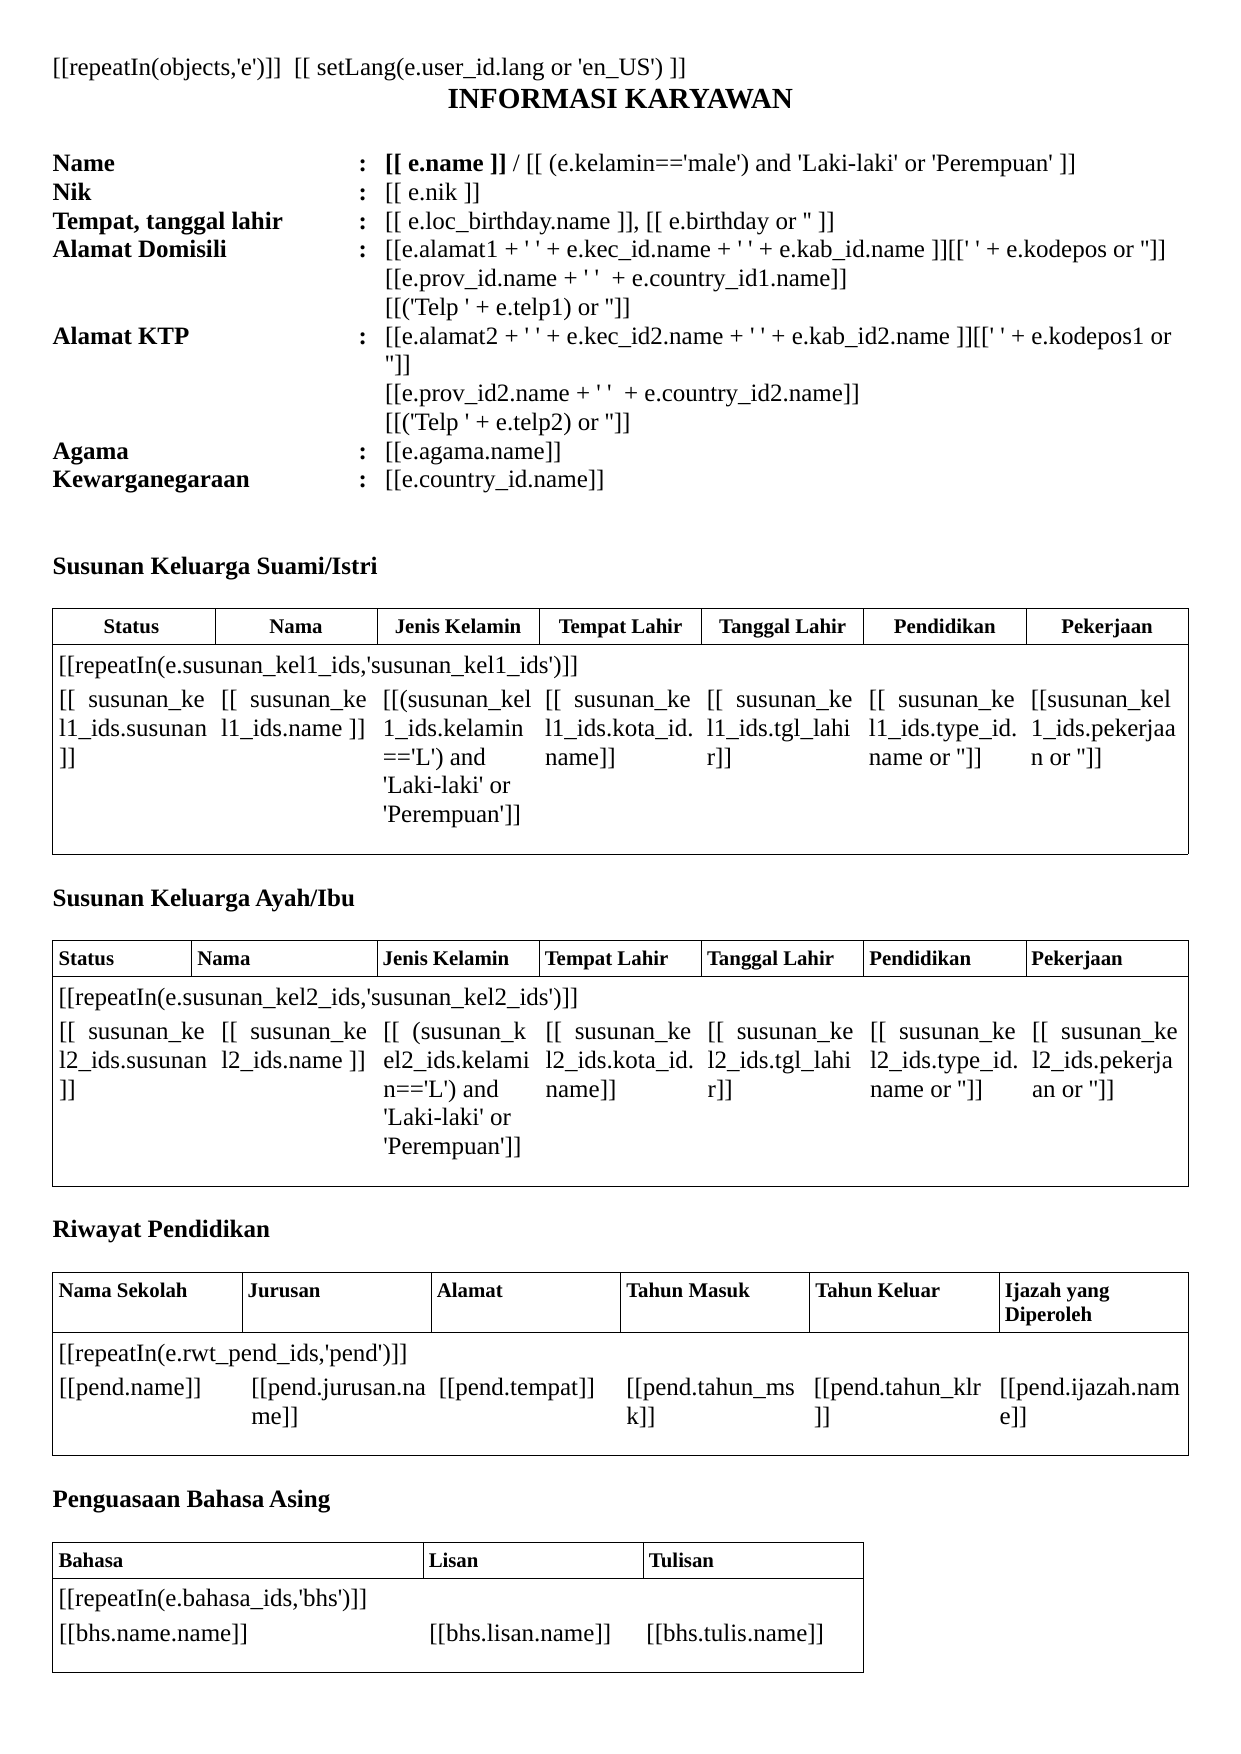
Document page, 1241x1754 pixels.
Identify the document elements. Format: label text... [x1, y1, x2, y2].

table_header Jurusan [243, 1273, 431, 1332]
table_cell Alamat KTP [53, 321, 340, 378]
table_header Nama [192, 941, 377, 976]
table_cell [53, 292, 340, 321]
text Susunan Keluarga Ayah/Ibu [52, 883, 1188, 911]
table_header Nama [216, 609, 377, 644]
table_header Jenis Kelamin [378, 941, 539, 976]
table_header Pekerjaan [1027, 941, 1188, 976]
table_header Lisan [424, 1543, 643, 1577]
table_header Pendidikan [864, 941, 1026, 976]
table_cell [340, 292, 385, 321]
table_cell [385, 493, 1188, 522]
table_cell [53, 493, 340, 522]
table_cell [[('Telp ' + e.telp1) or '']] [385, 292, 1188, 321]
table_header Status [53, 609, 215, 644]
table_header [[ susunan_kel2_ids.type_id.name or '']] [864, 1010, 1026, 1166]
table_header [[ (susunan_kel2_ids.kelamin=='L') and 'Laki-laki' or 'Perempuan']] [378, 1010, 539, 1166]
table_cell Alamat Domisili [53, 235, 340, 263]
table_cell [[e.alamat1 + ' ' + e.kec_id.name + ' ' + e.kab_id.name ]][[' ' + e.kodepos or '']] [385, 235, 1188, 263]
text INFORMASI KARYAWAN [52, 81, 1188, 115]
table_header [[bhs.tulis.name]] [641, 1612, 863, 1652]
table_header Tahun Masuk [621, 1273, 809, 1332]
table_cell [[e.agama.name]] [385, 436, 1188, 464]
table_cell : [340, 177, 385, 206]
table_header [[ susunan_kel1_ids.kota_id.name]] [539, 679, 701, 834]
table_header [[ susunan_kel2_ids.susunan ]] [53, 1010, 215, 1166]
table_cell [53, 1652, 863, 1672]
table_header Status [53, 941, 191, 976]
table_header [[pend.tempat]] [433, 1366, 620, 1435]
table_cell [340, 378, 385, 407]
table_header [[pend.tahun_msk]] [620, 1366, 808, 1435]
table_header [[pend.name]] [53, 1366, 245, 1435]
table_cell [340, 407, 385, 436]
table_header [[ susunan_kel2_ids.tgl_lahir]] [702, 1010, 864, 1166]
table_cell Kewarganegaraan [53, 465, 340, 493]
table_cell [53, 378, 340, 407]
table_header [[ susunan_kel2_ids.name ]] [215, 1010, 377, 1166]
table_header [[bhs.name.name]] [53, 1612, 423, 1652]
table_cell [[e.country_id.name]] [385, 465, 1188, 493]
table_header Tulisan [644, 1543, 863, 1577]
table_header Nama Sekolah [53, 1273, 242, 1332]
text Penguasaan Bahasa Asing [52, 1484, 1188, 1513]
text Susunan Keluarga Suami/Istri [52, 551, 1188, 579]
table_cell [[ e.nik ]] [385, 177, 1188, 206]
table_cell [53, 407, 340, 436]
table_cell [[e.alamat2 + ' ' + e.kec_id2.name + ' ' + e.kab_id2.name ]][[' ' + e.kodepos1 or '']] [385, 321, 1188, 378]
table_header Tanggal Lahir [702, 609, 863, 644]
table_cell : [340, 321, 385, 378]
table_header Tanggal Lahir [702, 941, 863, 976]
table_header Jenis Kelamin [378, 609, 539, 644]
table_header Pekerjaan [1027, 609, 1188, 644]
table_cell [340, 263, 385, 292]
table_cell Nik [53, 177, 340, 206]
table_header [[susunan_kel1_ids.pekerjaan or '']] [1025, 679, 1187, 834]
table_cell [[repeatIn(e.rwt_pend_ids,'pend')]] [53, 1333, 1188, 1455]
table_cell [340, 493, 385, 522]
table_header [[ susunan_kel1_ids.tgl_lahir]] [701, 679, 863, 834]
table_header [[pend.tahun_klr]] [808, 1366, 994, 1435]
table_header Tahun Keluar [810, 1273, 999, 1332]
table_cell : [340, 206, 385, 234]
table_header [[ susunan_kel1_ids.type_id.name or '']] [863, 679, 1025, 834]
text Riwayat Pendidikan [52, 1214, 1188, 1243]
table_cell [53, 263, 340, 292]
table_header [[(susunan_kel1_ids.kelamin=='L') and 'Laki-laki' or 'Perempuan']] [377, 679, 539, 834]
table_header Name [53, 148, 340, 177]
table_cell [[ e.loc_birthday.name ]], [[ e.birthday or '' ]] [385, 206, 1188, 234]
table_header [[ susunan_kel2_ids.pekerjaan or '']] [1026, 1010, 1188, 1166]
table_header : [340, 148, 385, 177]
table_header Tempat Lahir [540, 609, 701, 644]
table_header Bahasa [53, 1543, 423, 1577]
table_header [[bhs.lisan.name]] [423, 1612, 641, 1652]
table_cell : [340, 465, 385, 493]
table_header [[ susunan_kel2_ids.kota_id.name]] [540, 1010, 702, 1166]
table_cell : [340, 436, 385, 464]
table_cell [[repeatIn(e.susunan_kel1_ids,'susunan_kel1_ids')]] [53, 645, 1188, 854]
table_cell [[('Telp ' + e.telp2) or '']] [385, 407, 1188, 436]
table_cell Tempat, tanggal lahir [53, 206, 340, 234]
table_header Pendidikan [864, 609, 1026, 644]
table_header [[pend.jurusan.name]] [245, 1366, 433, 1435]
table_header [[pend.ijazah.name]] [994, 1366, 1187, 1435]
table_cell [[e.prov_id.name + ' ' + e.country_id1.name]] [385, 263, 1188, 292]
table_header Alamat [432, 1273, 620, 1332]
table_header [[ susunan_kel1_ids.susunan ]] [53, 679, 215, 834]
table_header Tempat Lahir [540, 941, 701, 976]
text [[repeatIn(objects,'e')]] [[ setLang(e.user_id.lang or 'en_US') ]] [52, 52, 1188, 81]
table_header [[ susunan_kel1_ids.name ]] [215, 679, 377, 834]
table_cell [[e.prov_id2.name + ' ' + e.country_id2.name]] [385, 378, 1188, 407]
table_cell [[repeatIn(e.susunan_kel2_ids,'susunan_kel2_ids')]] [53, 977, 1188, 1186]
table_cell : [340, 235, 385, 263]
table_cell Agama [53, 436, 340, 464]
table_header [[ e.name ]] / [[ (e.kelamin=='male') and 'Laki-laki' or 'Perempuan' ]] [385, 148, 1188, 177]
table_cell [[repeatIn(e.bahasa_ids,'bhs')]] [53, 1579, 863, 1612]
table_header Ijazah yang Diperoleh [1000, 1273, 1188, 1332]
